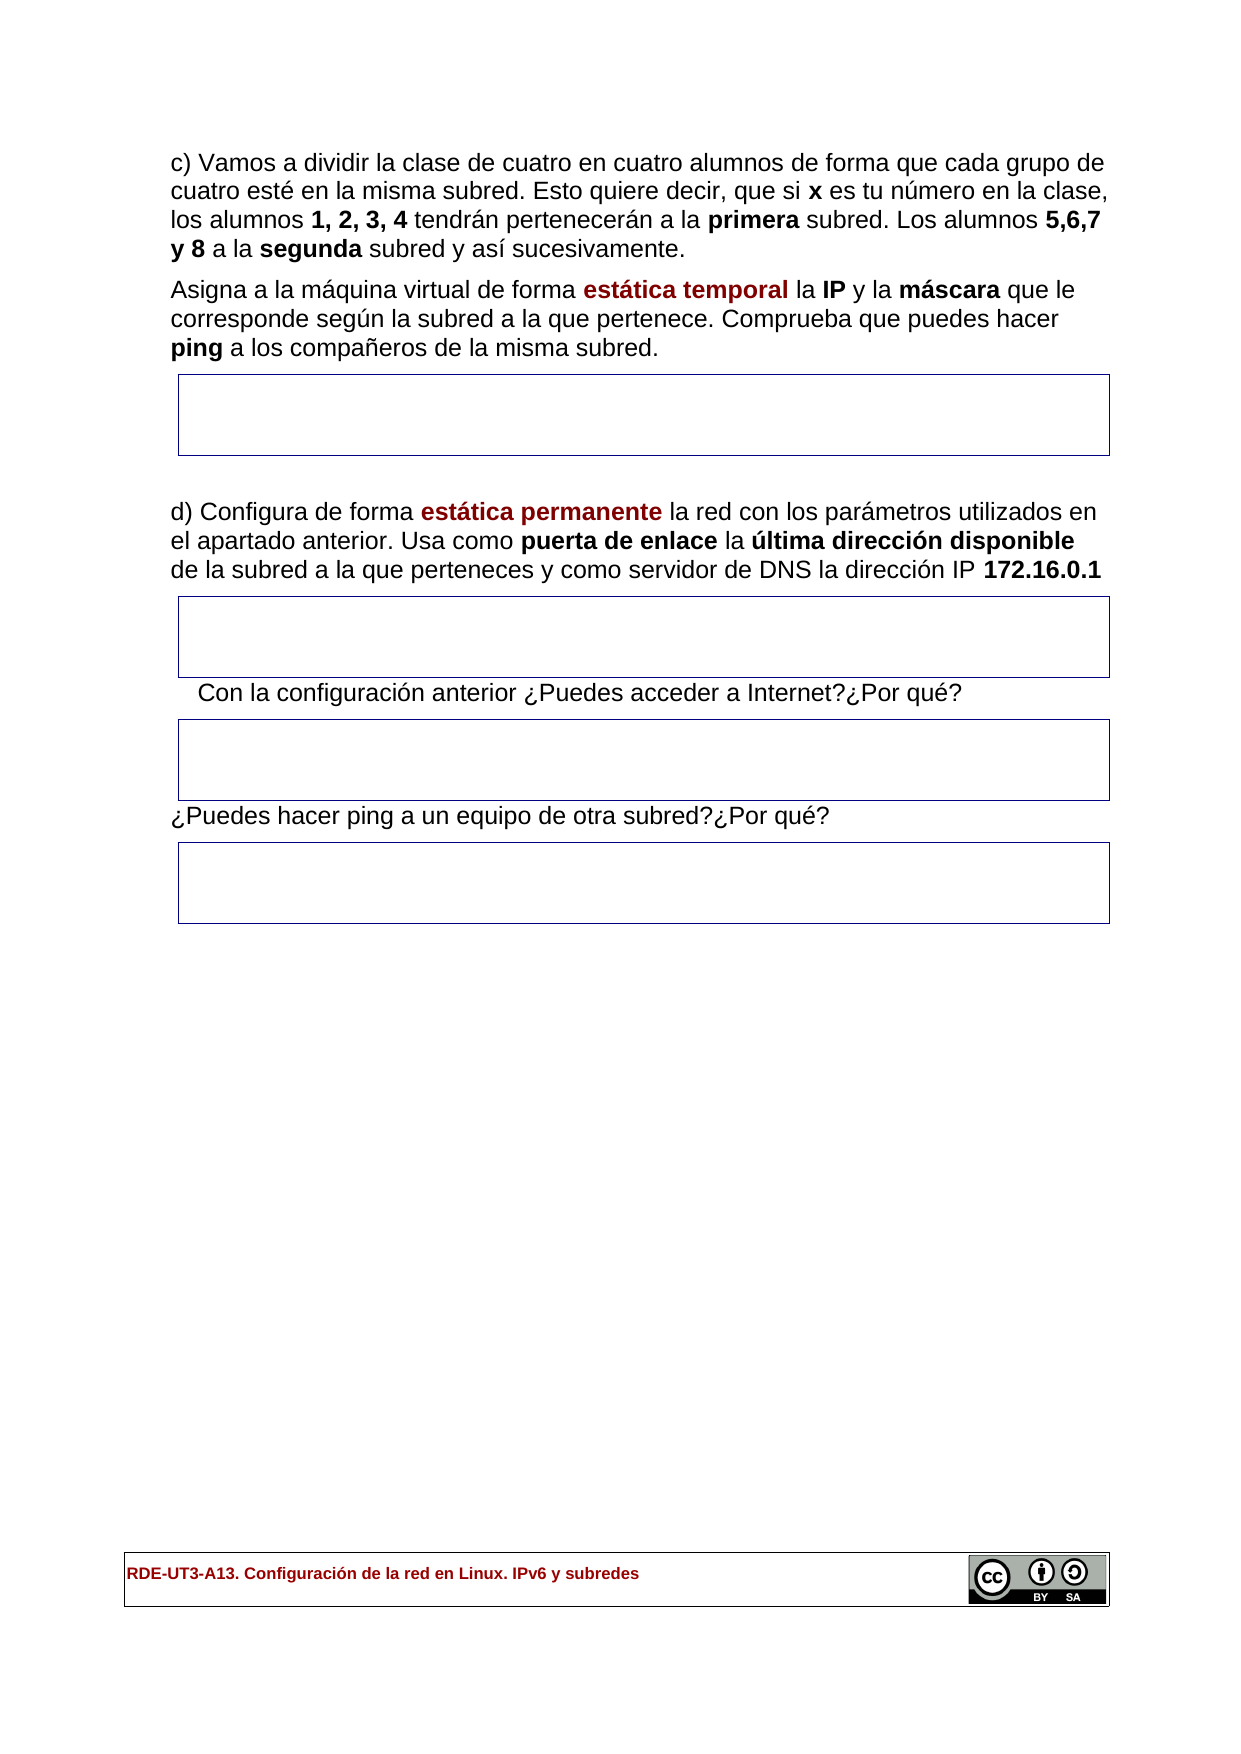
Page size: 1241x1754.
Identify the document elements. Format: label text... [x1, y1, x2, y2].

table_header [179, 720, 1109, 800]
text d) Configura de forma estática permanente la red con los parámetros utilizados en el apartado anterior. Usa como puerta de enlace la última dirección disponible de la subred a la que perteneces y como servidor de DNS la dirección IP 172.16.0.1 [170, 497, 1109, 583]
table_header [179, 375, 1109, 455]
text Con la configuración anterior ¿Puedes acceder a Internet?¿Por qué? [123, 678, 1109, 706]
text ¿Puedes hacer ping a un equipo de otra subred?¿Por qué? [170, 801, 1109, 829]
table_header [179, 597, 1109, 677]
text c) Vamos a dividir la clase de cuatro en cuatro alumnos de forma que cada grupo de cuatro esté en la misma subred. Esto quiere decir, que si x es tu número en la clase, los alumnos 1, 2, 3, 4 tendrán pertenecerán a la primera subred. Los alumnos 5,6,7 y 8 a la segunda subred y así sucesivamente. [170, 148, 1109, 263]
text Asigna a la máquina virtual de forma estática temporal la IP y la máscara que le corresponde según la subred a la que pertenece. Comprueba que puedes hacer ping a los compañeros de la misma subred. [170, 275, 1109, 361]
picture [968, 1555, 1107, 1604]
table_header [179, 843, 1109, 923]
